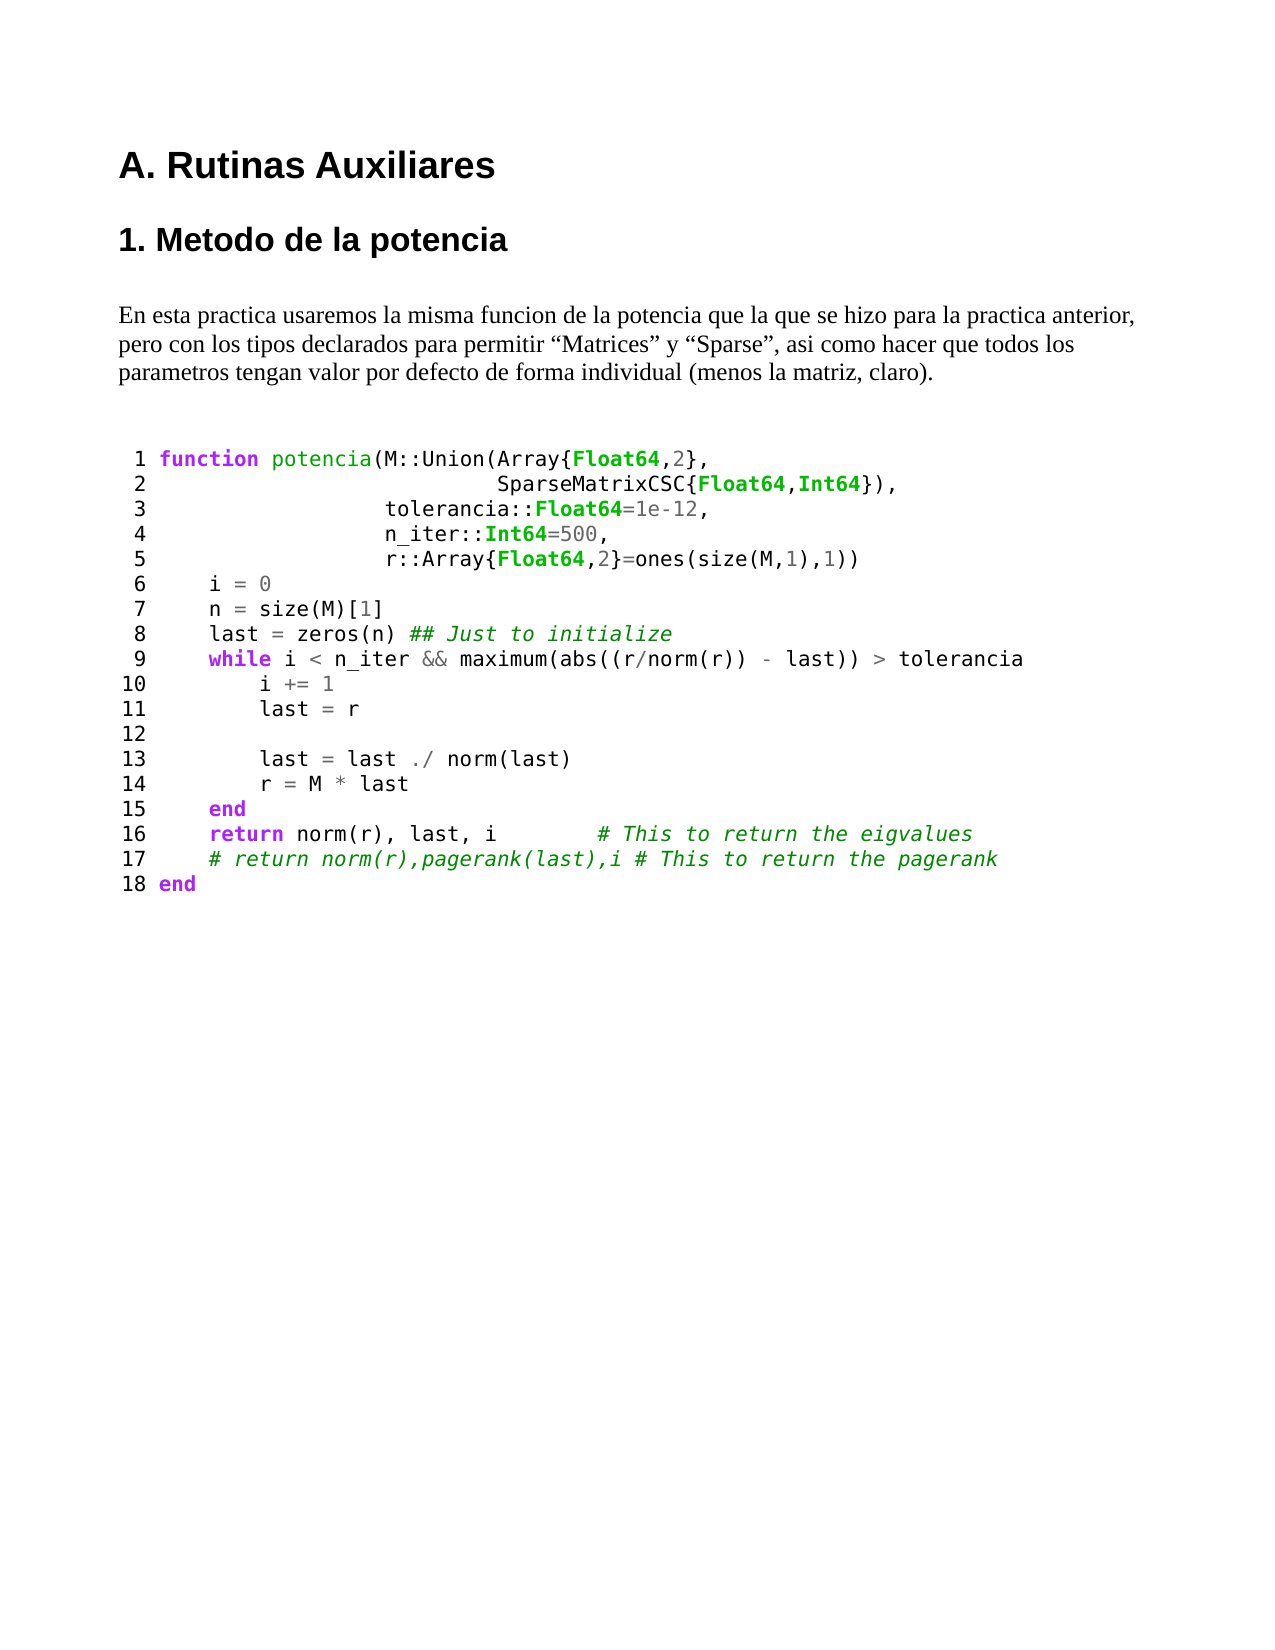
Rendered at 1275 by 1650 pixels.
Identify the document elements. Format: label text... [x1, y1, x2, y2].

table_header function potencia(M::Union(Array{Float64,2}, SparseMatrixCSC{Float64,Int64}), tolerancia::Float64=1e-12, n_iter::Int64=500, r::Array{Float64,2}=ones(size(M,1),1)) i = 0 n = size(M)[1] last = zeros(n) ## Just to initialize while i < n_iter && maximum(abs((r/norm(r)) - last)) > tolerancia i += 1 last = r last = last ./ norm(last) r = M * last end return norm(r), last, i # This to return the eigvalues # return norm(r),pagerank(last),i # This to return the pagerank end [156, 444, 1035, 899]
text En esta practica usaremos la misma funcion de la potencia que la que se hizo para la practica anterior, pero con los tipos declarados para permitir “Matrices” y “Sparse”, asi como hacer que todos los parametros tengan valor por defecto de forma individual (menos la matriz, claro). [118, 300, 1157, 386]
subtitle A. Rutinas Auxiliares [118, 143, 1157, 187]
table_header 1 2 3 4 5 6 7 8 9 10 11 12 13 14 15 16 17 18 [118, 444, 156, 899]
subtitle 1. Metodo de la potencia [118, 220, 1157, 259]
